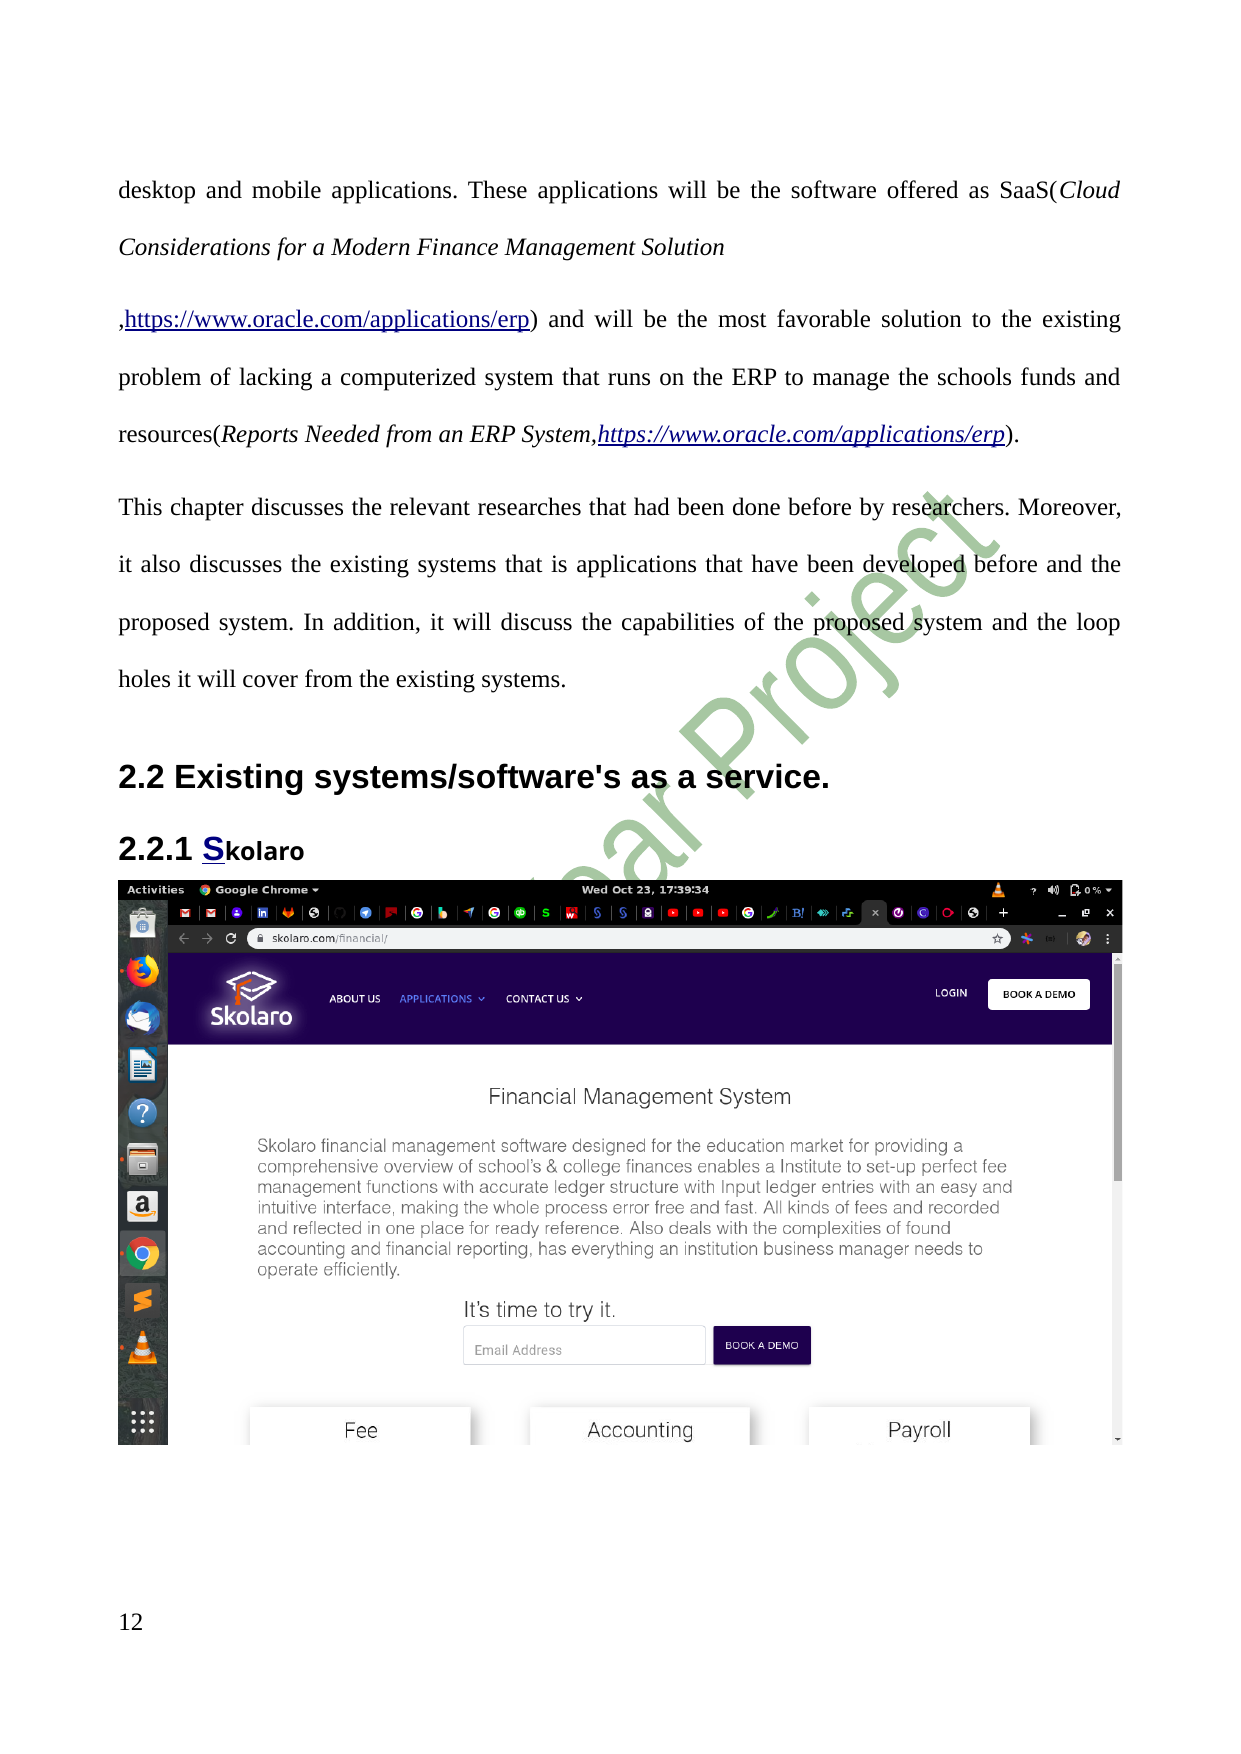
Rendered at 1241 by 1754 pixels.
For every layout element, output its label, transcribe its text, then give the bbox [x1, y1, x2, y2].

subtitle 2.2 Existing systems/software's as a service. [118, 757, 742, 796]
subtitle [634, 847, 660, 868]
subtitle 2.2.1 Skolaro [118, 829, 642, 868]
picture [118, 880, 1123, 1445]
subtitle [649, 829, 1122, 868]
text This chapter discusses the relevant researches that had been done before by researchers. Moreover, it also discusses the existing systems that is applications that have been developed before and the proposed system. In addition, it will discuss the capabilities of the proposed system and the loop holes it will cover from the existing systems. [118, 492, 1122, 693]
text desktop and mobile applications. These applications will be the software offered as SaaS(Cloud Considerations for a Modern Finance Management Solution [118, 175, 1122, 261]
text ,https://www.oracle.com/applications/erp) and will be the most favorable solution to the existing problem of lacking a computerized system that runs on the ERP to manage the schools funds and resources(Reports Needed from an ERP System,https://www.oracle.com/applications/erp). [118, 304, 1122, 448]
subtitle 2.2 Existing systems/software's as a service. [730, 757, 1122, 796]
